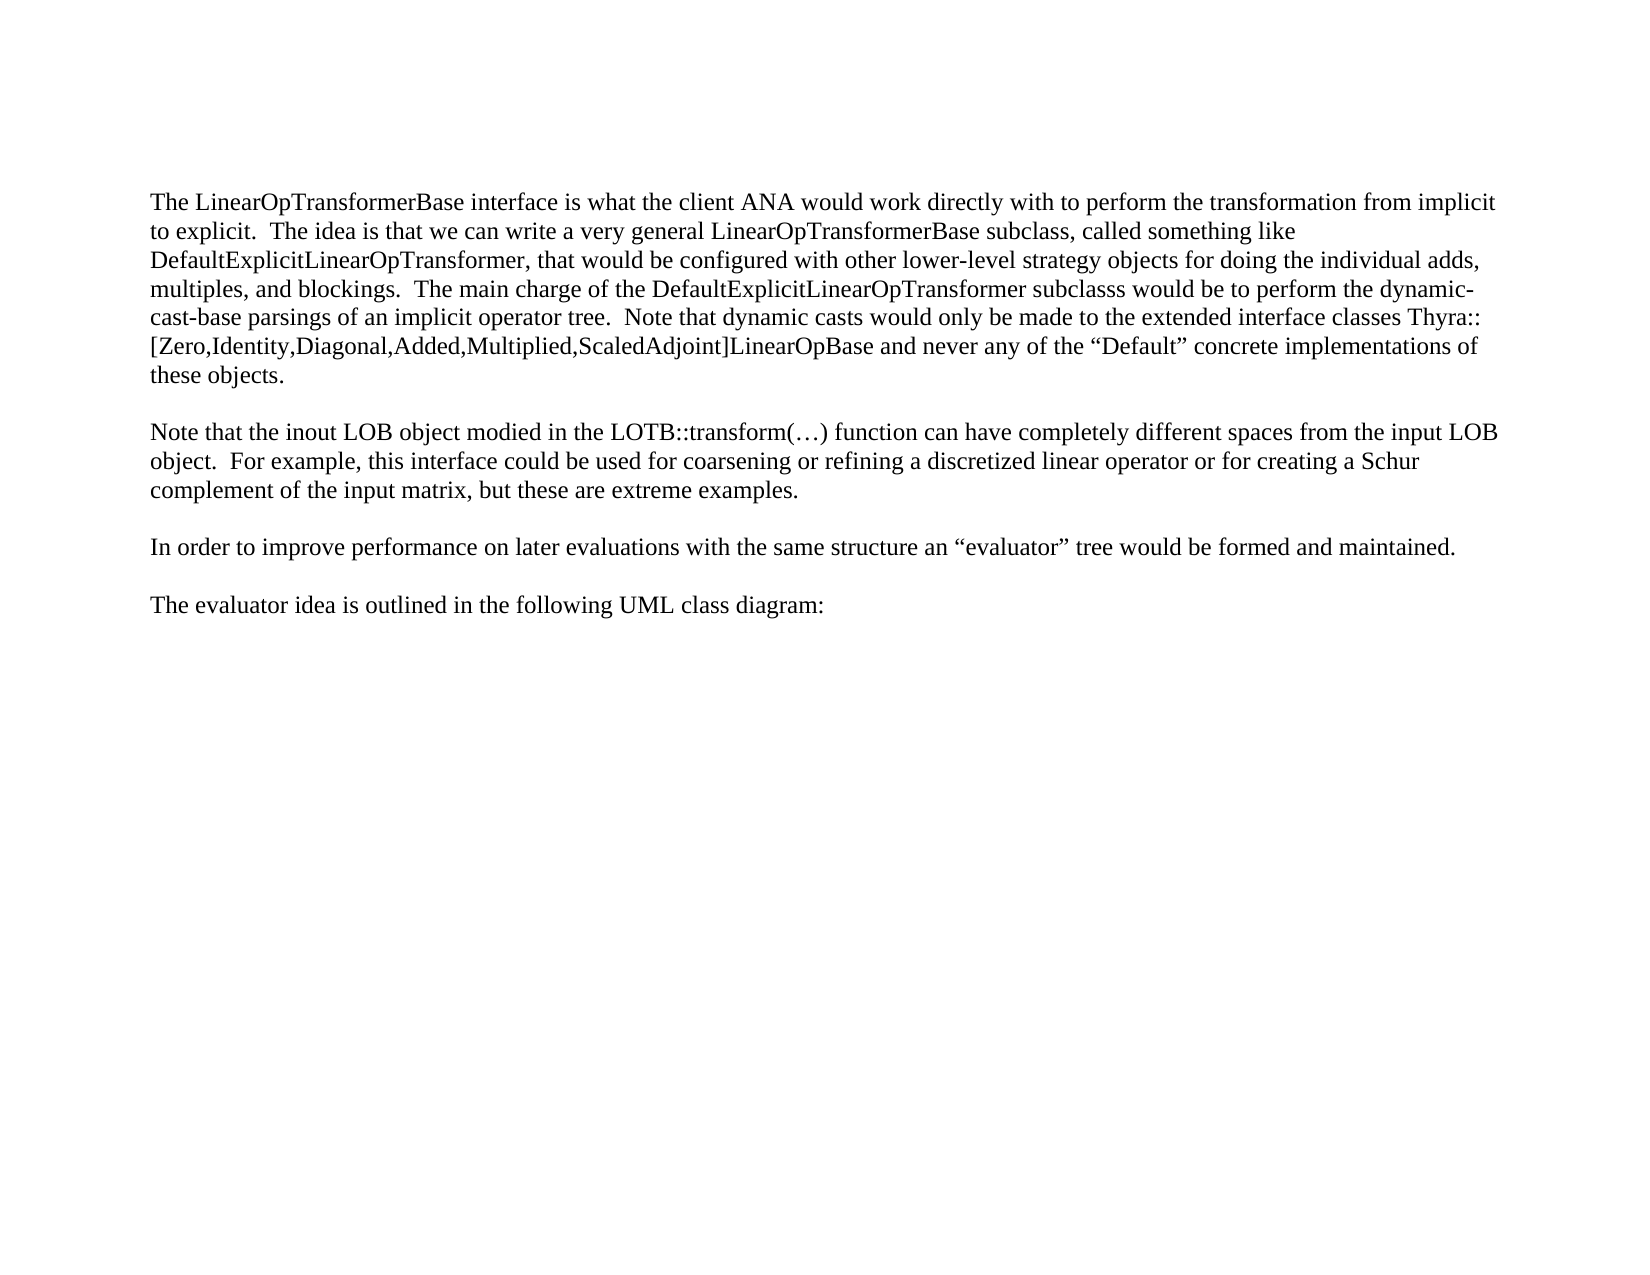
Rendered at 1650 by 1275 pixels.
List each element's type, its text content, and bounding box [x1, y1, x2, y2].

text The LinearOpTransformerBase interface is what the client ANA would work directly with to perform the transformation from implicit to explicit. The idea is that we can write a very general LinearOpTransformerBase subclass, called something like DefaultExplicitLinearOpTransformer, that would be configured with other lower-level strategy objects for doing the individual adds, multiples, and blockings. The main charge of the DefaultExplicitLinearOpTransformer subclasss would be to perform the dynamic-cast-base parsings of an implicit operator tree. Note that dynamic casts would only be made to the extended interface classes Thyra::[Zero,Identity,Diagonal,Added,Multiplied,ScaledAdjoint]LinearOpBase and never any of the “Default” concrete implementations of these objects. [150, 187, 1500, 389]
text The evaluator idea is outlined in the following UML class diagram: [150, 590, 1500, 619]
text In order to improve performance on later evaluations with the same structure an “evaluator” tree would be formed and maintained. [150, 532, 1500, 561]
text Note that the inout LOB object modied in the LOTB::transform(…) function can have completely different spaces from the input LOB object. For example, this interface could be used for coarsening or refining a discretized linear operator or for creating a Schur complement of the input matrix, but these are extreme examples. [150, 417, 1500, 504]
